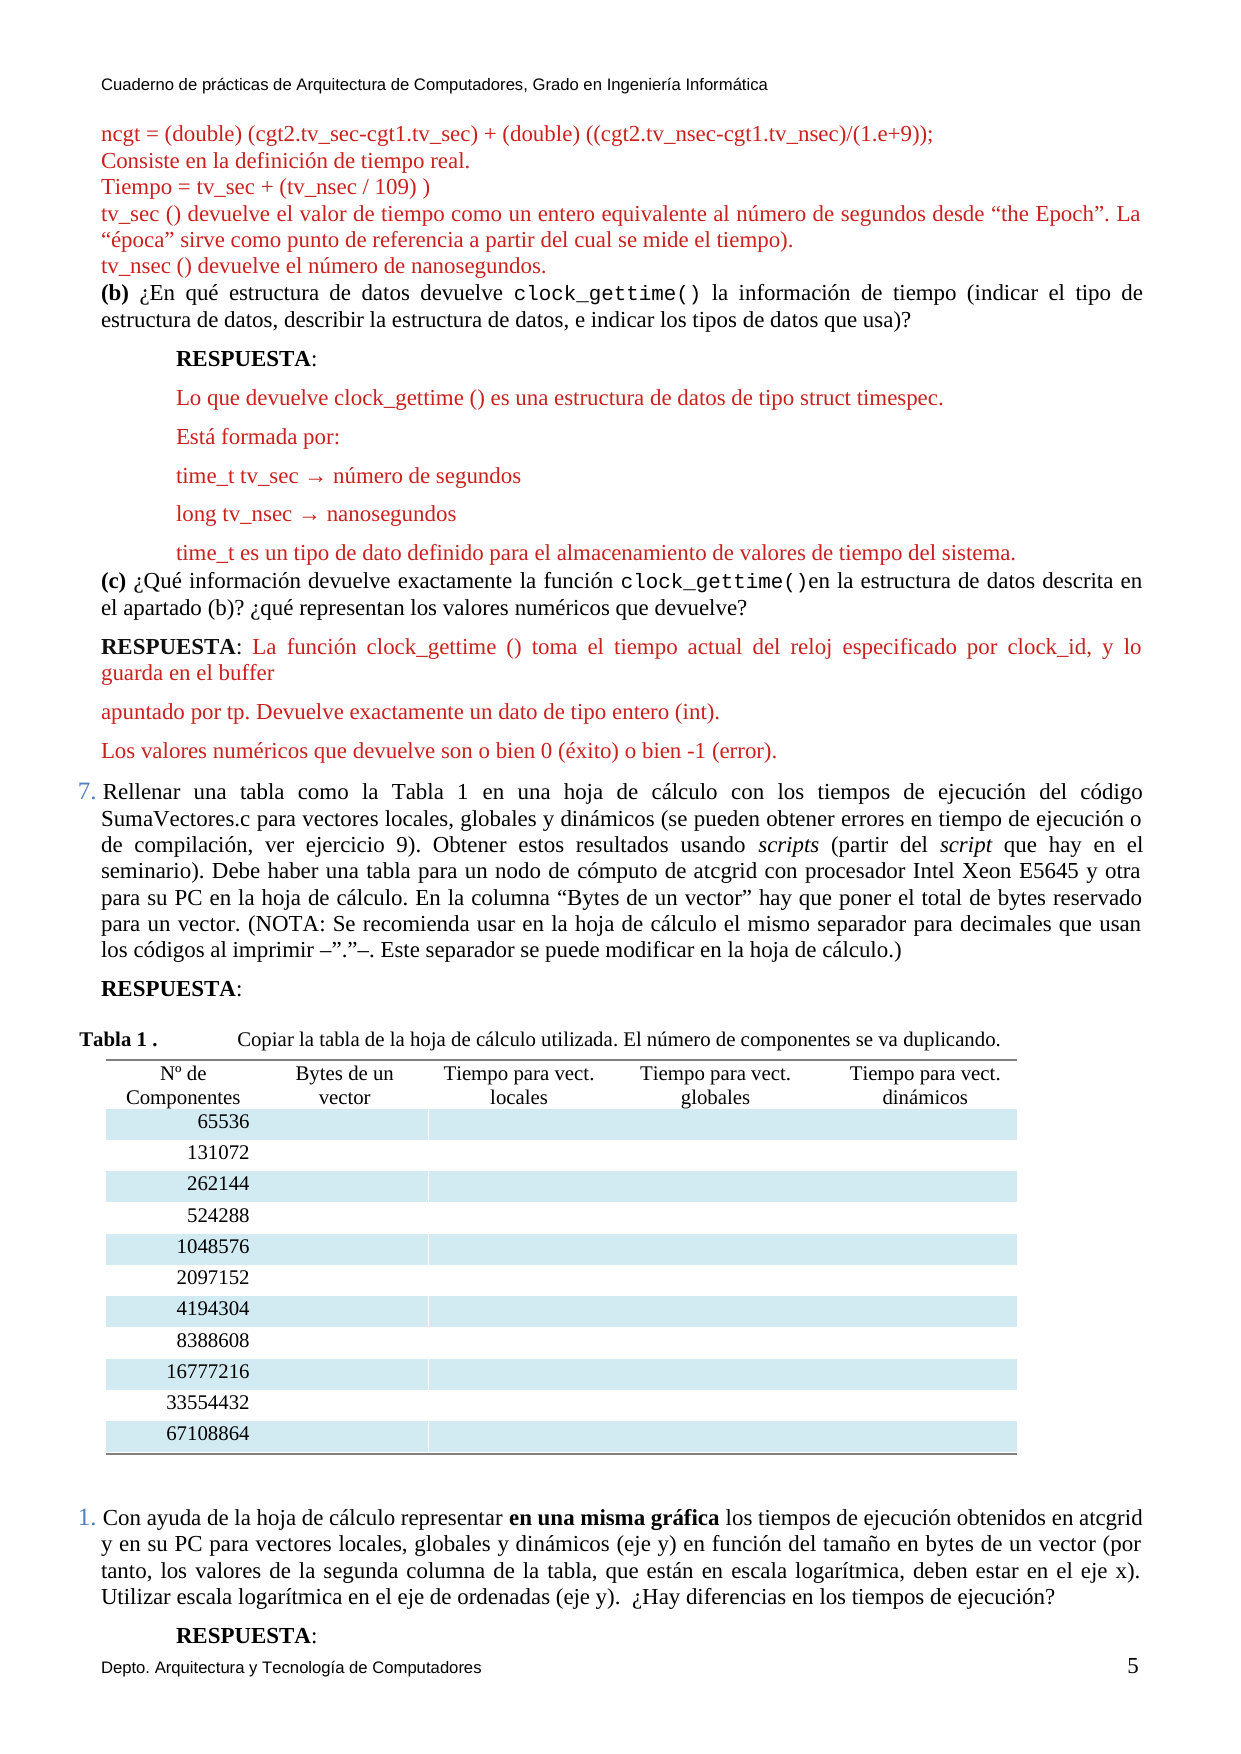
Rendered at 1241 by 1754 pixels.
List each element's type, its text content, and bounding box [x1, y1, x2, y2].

table_cell 1048576 [106, 1234, 261, 1265]
list Los valores numéricos que devuelve son o bien 0 (éxito) o bien -1 (error). [101, 737, 1143, 763]
table_cell [261, 1359, 428, 1390]
table_cell [261, 1421, 428, 1452]
table_cell [261, 1234, 428, 1265]
table_cell [429, 1171, 609, 1202]
table_cell [261, 1171, 428, 1202]
table_cell 4194304 [106, 1296, 261, 1327]
text ncgt = (double) (cgt2.tv_sec-cgt1.tv_sec) + (double) ((cgt2.tv_nsec-cgt1.tv_nsec)/(1.e+9)); [101, 121, 1143, 147]
table_cell [609, 1265, 822, 1296]
table_cell [429, 1234, 609, 1265]
table_cell 131072 [106, 1140, 261, 1171]
table_header Tiempo para vect. globales [609, 1061, 822, 1109]
table_cell [822, 1234, 1017, 1265]
table_header Nº de Componentes [106, 1061, 261, 1109]
list RESPUESTA: [176, 345, 1143, 371]
list Lo que devuelve clock_gettime () es una estructura de datos de tipo struct timespec. [176, 384, 1143, 410]
list RESPUESTA: [176, 1622, 1143, 1648]
text Consiste en la definición de tiempo real. [101, 147, 1143, 173]
table_cell [822, 1140, 1017, 1171]
table_cell 33554432 [106, 1390, 261, 1421]
table_cell [429, 1140, 609, 1171]
table_cell [429, 1203, 609, 1234]
list RESPUESTA: La función clock_gettime () toma el tiempo actual del reloj especificado por clock_id, y lo guarda en el buffer [101, 633, 1143, 686]
table_cell [822, 1203, 1017, 1234]
table_cell 16777216 [106, 1359, 261, 1390]
list Con ayuda de la hoja de cálculo representar en una misma gráfica los tiempos de ejecución obtenidos en atcgrid y en su PC para vectores locales, globales y dinámicos (eje y) en función del tamaño en bytes de un vector (por tanto, los valores de la segunda columna de la tabla, que están en escala logarítmica, deben estar en el eje x). Utilizar escala logarítmica en el eje de ordenadas (eje y). ¿Hay diferencias en los tiempos de ejecución? [71, 1502, 1143, 1609]
table_cell [609, 1234, 822, 1265]
table_cell [429, 1390, 609, 1421]
table_cell [822, 1171, 1017, 1202]
table_header Tiempo para vect. locales [429, 1061, 609, 1109]
table_header Tiempo para vect. dinámicos [822, 1061, 1017, 1109]
list long tv_nsec → nanosegundos [176, 501, 1143, 527]
table_cell [609, 1203, 822, 1234]
table_cell 65536 [106, 1109, 261, 1140]
table_cell [609, 1140, 822, 1171]
table_cell [261, 1296, 428, 1327]
table_cell [429, 1109, 609, 1140]
table_cell 262144 [106, 1171, 261, 1202]
text tv_nsec () devuelve el número de nanosegundos. [101, 252, 1143, 279]
list time_t es un tipo de dato definido para el almacenamiento de valores de tiempo del sistema. [176, 539, 1143, 566]
table_cell [822, 1359, 1017, 1390]
table_cell [609, 1296, 822, 1327]
list Rellenar una tabla como la Tabla 1 en una hoja de cálculo con los tiempos de ejecución del código SumaVectores.c para vectores locales, globales y dinámicos (se pueden obtener errores en tiempo de ejecución o de compilación, ver ejercicio 9). Obtener estos resultados usando scripts (partir del script que hay en el seminario). Debe haber una tabla para un nodo de cómputo de atcgrid con procesador Intel Xeon E5645 y otra para su PC en la hoja de cálculo. En la columna “Bytes de un vector” hay que poner el total de bytes reservado para un vector. (NOTA: Se recomienda usar en la hoja de cálculo el mismo separador para decimales que usan los códigos al imprimir ‒”.”‒. Este separador se puede modificar en la hoja de cálculo.) [71, 776, 1143, 963]
text Tiempo = tv_sec + (tv_nsec / 109) ) [101, 173, 1143, 199]
list Está formada por: [176, 423, 1143, 449]
table_cell [822, 1296, 1017, 1327]
text (b) ¿En qué estructura de datos devuelve clock_gettime() la información de tiempo (indicar el tipo de estructura de datos, describir la estructura de datos, e indicar los tipos de datos que usa)? [101, 279, 1143, 333]
table_cell [261, 1265, 428, 1296]
table_cell [261, 1328, 428, 1359]
table_cell [261, 1140, 428, 1171]
table_cell [429, 1296, 609, 1327]
table_cell [609, 1359, 822, 1390]
table_cell 524288 [106, 1203, 261, 1234]
table_cell [261, 1390, 428, 1421]
table_cell [609, 1171, 822, 1202]
table_cell [429, 1359, 609, 1390]
table_cell [609, 1421, 822, 1452]
table_cell [609, 1390, 822, 1421]
table_cell 67108864 [106, 1421, 261, 1452]
table_cell [822, 1109, 1017, 1140]
table_cell [822, 1421, 1017, 1452]
table_header Copiar la tabla de la hoja de cálculo utilizada. El número de componentes se va duplicando. [68, 1002, 1176, 1051]
table_cell [429, 1328, 609, 1359]
table_cell [609, 1328, 822, 1359]
table_cell [261, 1203, 428, 1234]
table_cell [429, 1265, 609, 1296]
list apuntado por tp. Devuelve exactamente un dato de tipo entero (int). [101, 698, 1143, 725]
table_cell 2097152 [106, 1265, 261, 1296]
list time_t tv_sec → número de segundos [176, 462, 1143, 488]
table_cell [822, 1328, 1017, 1359]
text tv_sec () devuelve el valor de tiempo como un entero equivalente al número de segundos desde “the Epoch”. La “época” sirve como punto de referencia a partir del cual se mide el tiempo). [101, 199, 1143, 252]
table_cell 8388608 [106, 1328, 261, 1359]
table_cell [261, 1109, 428, 1140]
list RESPUESTA: [101, 975, 1143, 1002]
table_cell [822, 1265, 1017, 1296]
text (c) ¿Qué información devuelve exactamente la función clock_gettime()en la estructura de datos descrita en el apartado (b)? ¿qué representan los valores numéricos que devuelve? [101, 566, 1143, 621]
table_cell [822, 1390, 1017, 1421]
table_header Bytes de un vector [261, 1061, 428, 1109]
table_cell [609, 1109, 822, 1140]
table_cell [429, 1421, 609, 1452]
